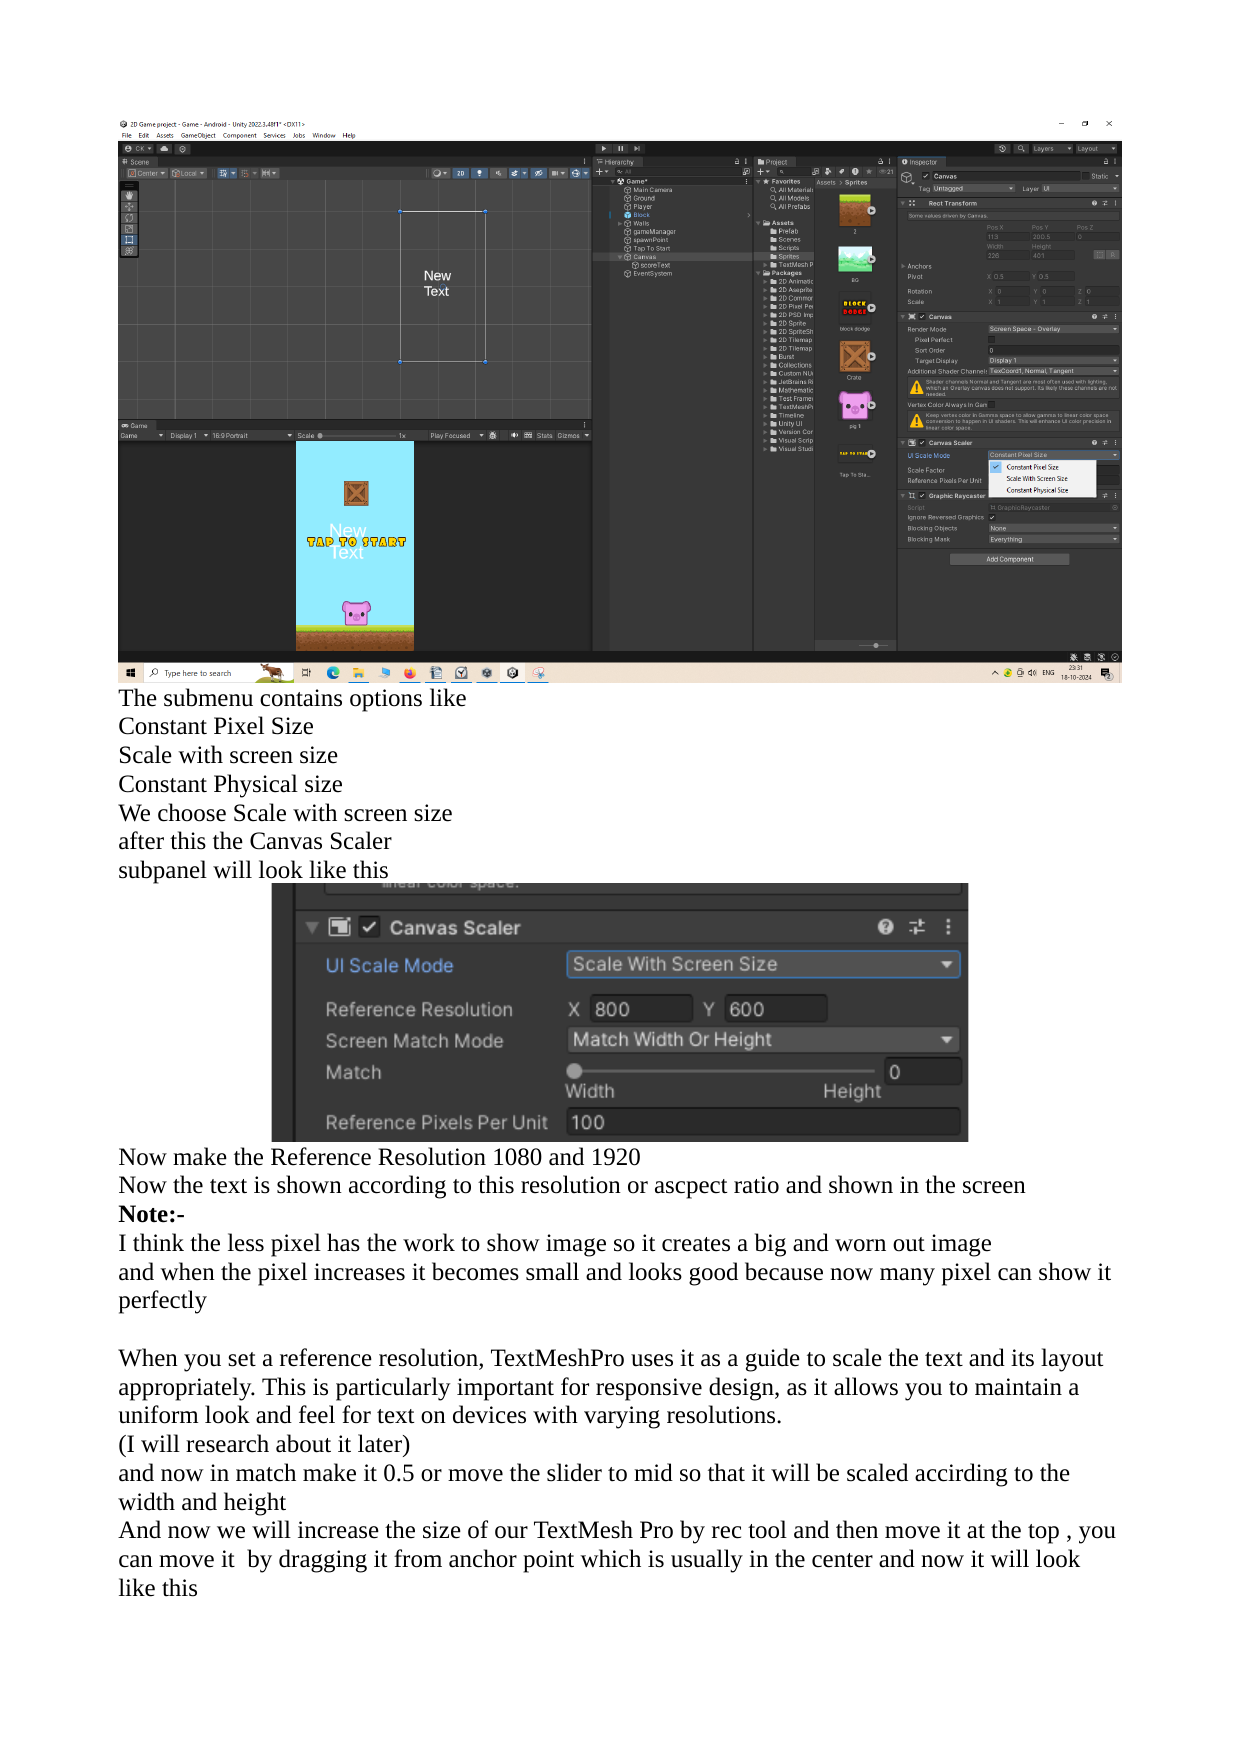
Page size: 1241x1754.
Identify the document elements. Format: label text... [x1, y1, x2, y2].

text I think the less pixel has the work to show image so it creates a big and worn out image [118, 1228, 1122, 1257]
text subpanel will look like this [118, 855, 1122, 884]
text Note:- [118, 1199, 1122, 1228]
text And now we will increase the size of our TextMesh Pro by rec tool and then move it at the top , you can move it by dragging it from anchor point which is usually in the center and now it will look like this [118, 1516, 1122, 1602]
text and now in match make it 0.5 or move the slider to mid so that it will be scaled accirding to the width and height [118, 1458, 1122, 1516]
text and when the pixel increases it becomes small and looks good because now many pixel can show it perfectly [118, 1257, 1122, 1314]
text after this the Canvas Scaler [118, 826, 1122, 855]
picture [118, 118, 1122, 683]
picture [271, 883, 969, 1142]
text When you set a reference resolution, TextMeshPro uses it as a guide to scale the text and its layout appropriately. This is particularly important for responsive design, as it allows you to maintain a uniform look and feel for text on devices with varying resolutions. [118, 1343, 1122, 1429]
text Constant Pixel Size [118, 711, 1122, 740]
text Constant Physical size [118, 769, 1122, 798]
text (I will research about it later) [118, 1429, 1122, 1458]
text We choose Scale with screen size [118, 798, 1122, 826]
text Now make the Reference Resolution 1080 and 1920 [118, 884, 1122, 1171]
text Now the text is shown according to this resolution or ascpect ratio and shown in the screen [118, 1171, 1122, 1199]
text The submenu contains options like [118, 683, 1122, 711]
text Scale with screen size [118, 740, 1122, 769]
